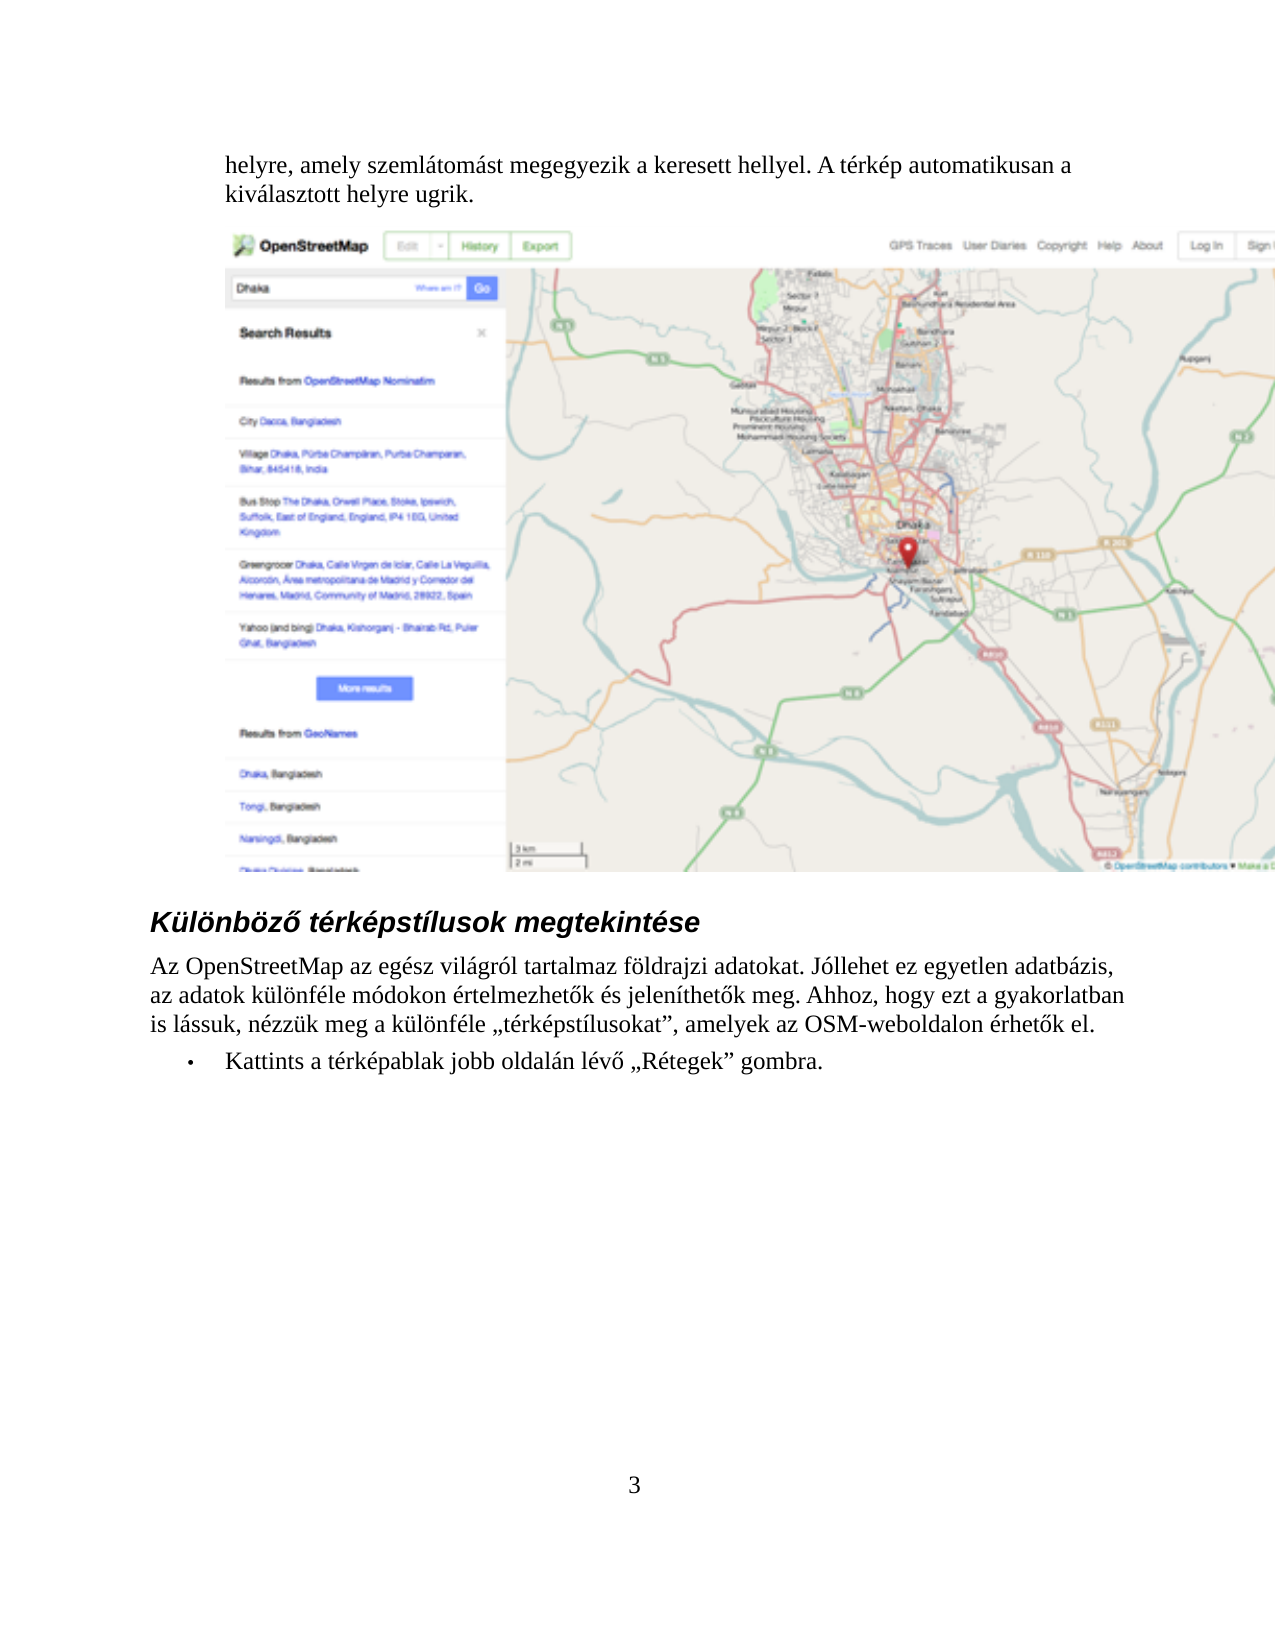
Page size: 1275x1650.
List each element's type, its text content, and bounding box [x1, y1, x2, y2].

subtitle Különböző térképstílusok megtekintése [150, 905, 1125, 939]
list helyre, amely szemlátomást megegyezik a keresett hellyel. A térkép automatikusan a kiválasztott helyre ugrik. [187, 150, 1125, 207]
list Kattints a térképablak jobb oldalán lévő „Rétegek” gombra. [187, 1046, 1125, 1075]
picture [225, 225, 1275, 872]
text Az OpenStreetMap az egész világról tartalmaz földrajzi adatokat. Jóllehet ez egyetlen adatbázis, az adatok különféle módokon értelmezhetők és jeleníthetők meg. Ahhoz, hogy ezt a gyakorlatban is lássuk, nézzük meg a különféle „térképstílusokat”, amelyek az OSM-weboldalon érhetők el. [150, 951, 1125, 1037]
